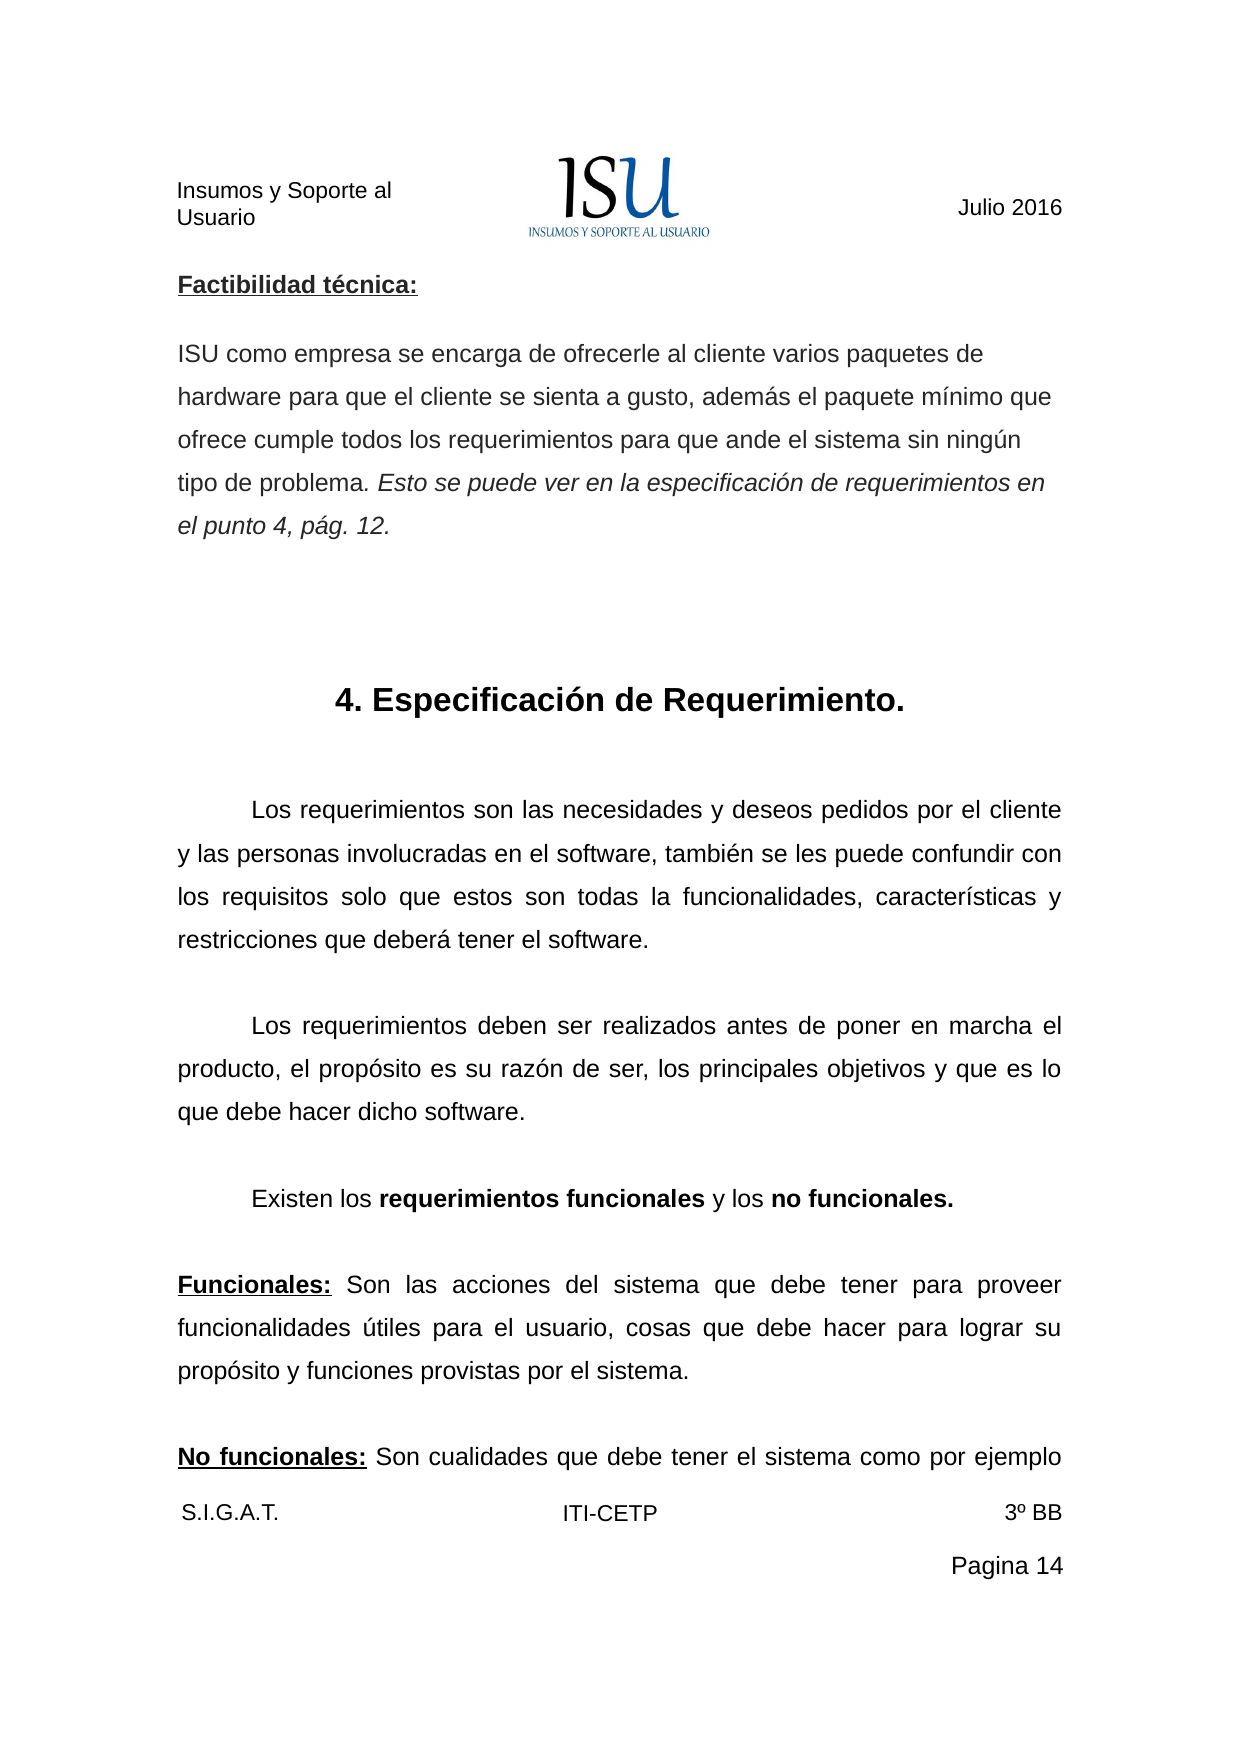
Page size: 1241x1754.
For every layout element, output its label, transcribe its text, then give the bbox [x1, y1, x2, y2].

text Existen los requerimientos funcionales y los no funcionales. [177, 1183, 1063, 1212]
text Los requerimientos deben ser realizados antes de poner en marcha el producto, el propósito es su razón de ser, los principales objetivos y que es lo que debe hacer dicho software. [177, 1011, 1063, 1126]
text Funcionales: Son las acciones del sistema que debe tener para proveer funcionalidades útiles para el usuario, cosas que debe hacer para lograr su propósito y funciones provistas por el sistema. [177, 1270, 1063, 1385]
text Los requerimientos son las necesidades y deseos pedidos por el cliente y las personas involucradas en el software, también se les puede confundir con los requisitos solo que estos son todas la funcionalidades, características y restricciones que deberá tener el software. [177, 795, 1063, 953]
text No funcionales: Son cualidades que debe tener el sistema como por ejemplo [177, 1442, 1063, 1471]
text ISU como empresa se encarga de ofrecerle al cliente varios paquetes de hardware para que el cliente se sienta a gusto, además el paquete mínimo que ofrece cumple todos los requerimientos para que ande el sistema sin ningún tipo de problema. Esto se puede ver en la especificación de requerimientos en el punto 4, pág. 12. [177, 338, 1063, 540]
text 4. Especificación de Requerimiento. [177, 680, 1063, 719]
text Factibilidad técnica: [177, 270, 1063, 299]
